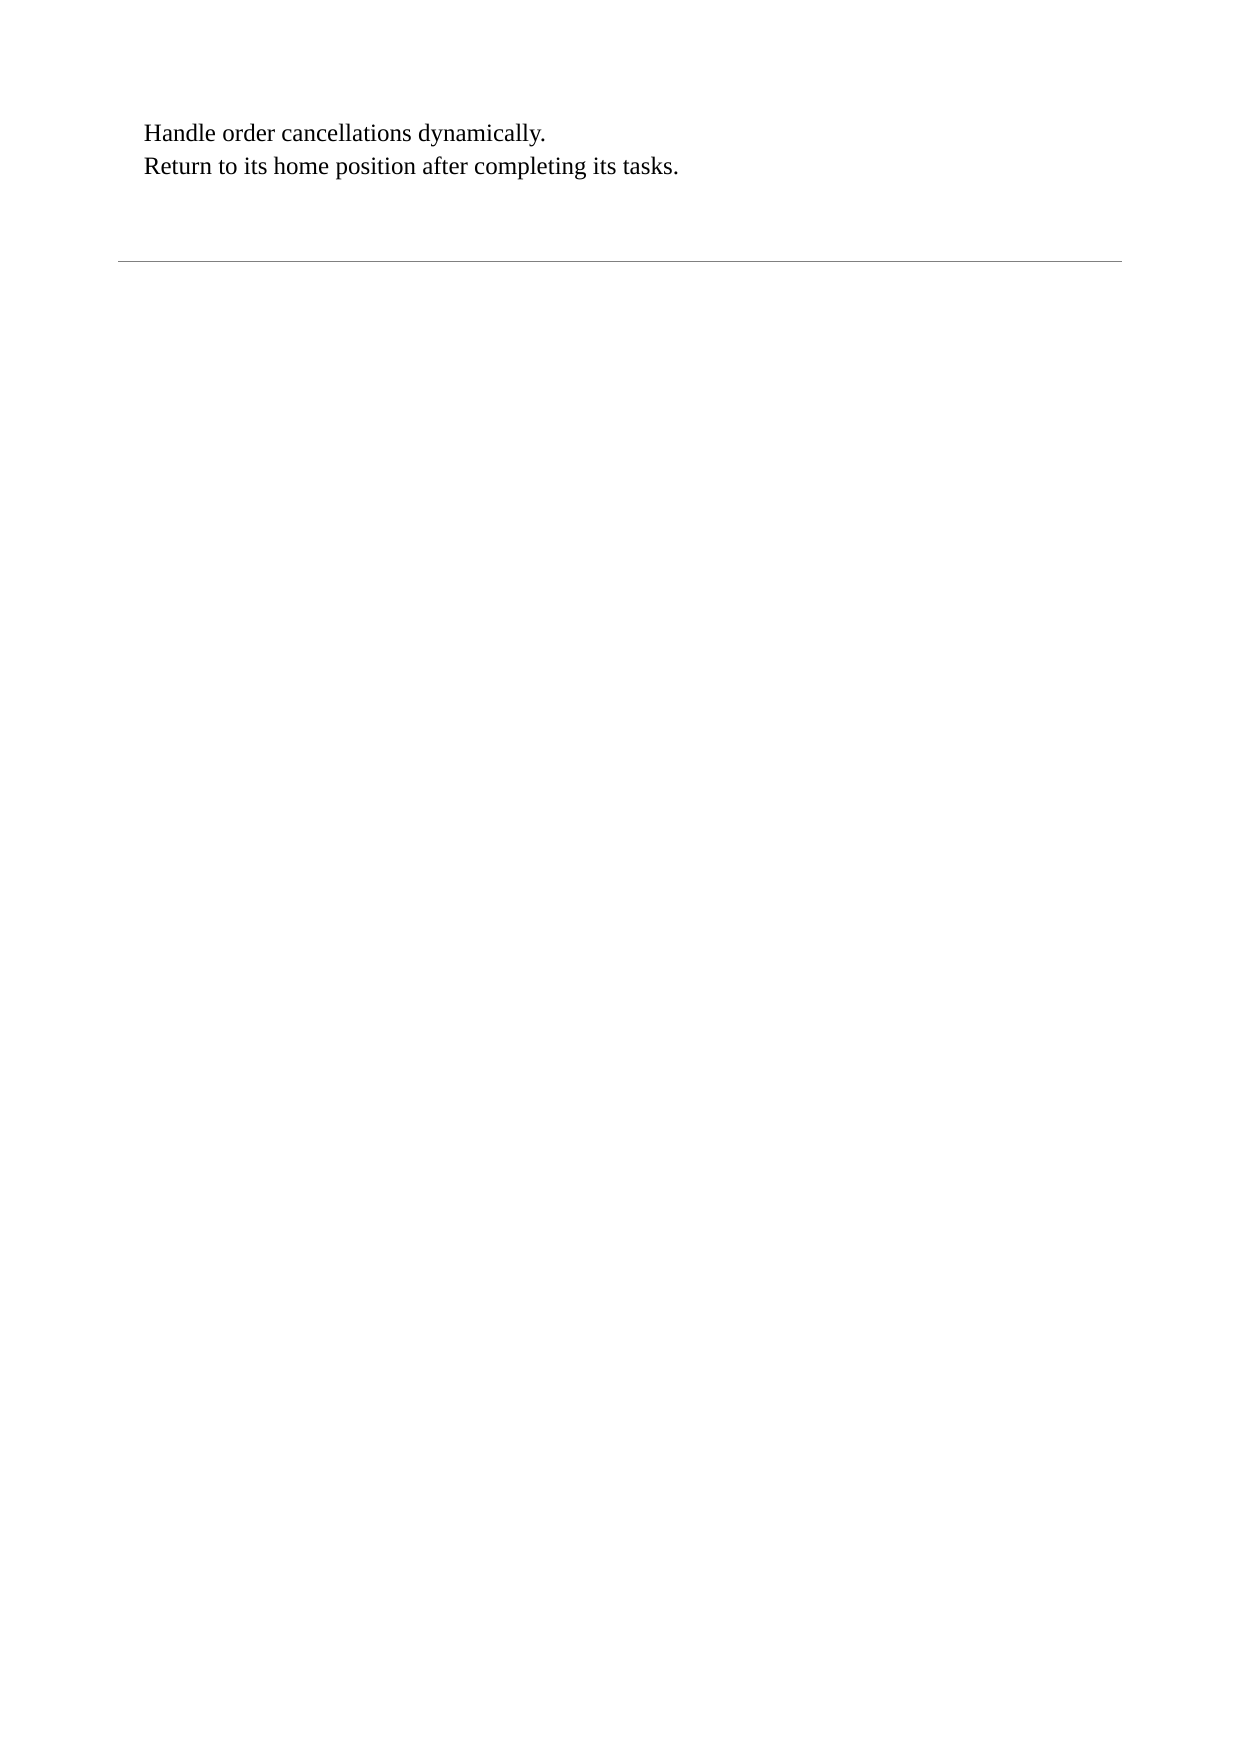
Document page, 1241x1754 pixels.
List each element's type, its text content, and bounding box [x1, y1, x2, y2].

text ✅ Handle order cancellations dynamically. ✅ Return to its home position after completing its tasks. [118, 118, 1122, 180]
